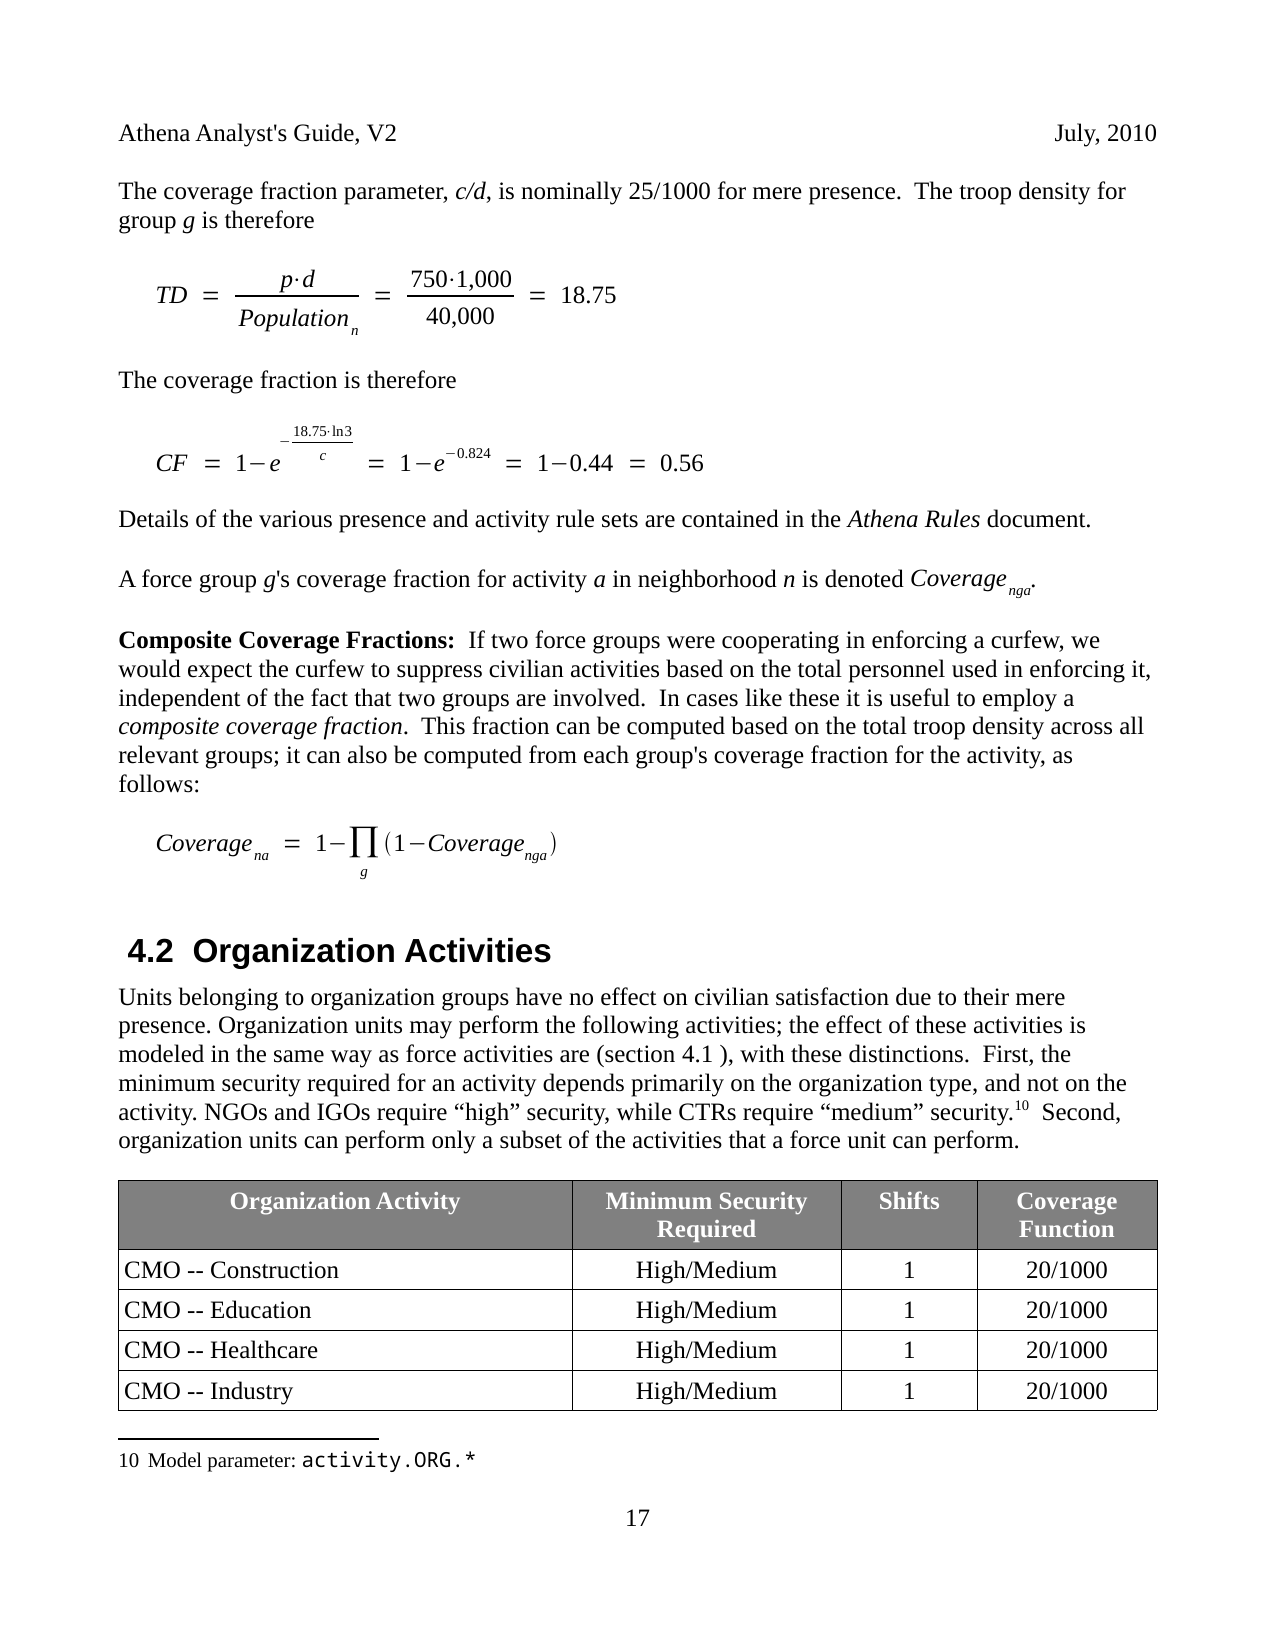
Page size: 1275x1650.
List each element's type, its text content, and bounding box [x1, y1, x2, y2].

table_cell CMO -- Education [119, 1290, 572, 1329]
table_header Minimum Security Required [573, 1181, 841, 1249]
table_header Shifts [842, 1181, 977, 1249]
table_cell High/Medium [573, 1331, 841, 1370]
table_cell High/Medium [573, 1290, 841, 1329]
table_cell 20/1000 [978, 1290, 1157, 1329]
table_cell 1 [842, 1371, 977, 1410]
table_cell 1 [842, 1290, 977, 1329]
table_cell High/Medium [573, 1250, 841, 1289]
table_cell CMO -- Industry [119, 1371, 572, 1410]
text The coverage fraction parameter, c/d, is nominally 25/1000 for mere presence. The troop density for group g is therefore [118, 176, 1157, 234]
table_cell 1 [842, 1331, 977, 1370]
table_cell CMO -- Construction [119, 1250, 572, 1289]
table_header Coverage Function [978, 1181, 1157, 1249]
table_cell 20/1000 [978, 1371, 1157, 1410]
text A force group g's coverage fraction for activity a in neighborhood n is denoted . [118, 558, 1157, 599]
text Composite Coverage Fractions: If two force groups were cooperating in enforcing a curfew, we would expect the curfew to suppress civilian activities based on the total personnel used in enforcing it, independent of the fact that two groups are involved. In cases like these it is useful to employ a composite coverage fraction. This fraction can be computed based on the total troop density across all relevant groups; it can also be computed from each group's coverage fraction for the activity, as follows: [118, 625, 1157, 798]
text Details of the various presence and activity rule sets are contained in the Athena Rules document. [118, 504, 1157, 532]
text Units belonging to organization groups have no effect on civilian satisfaction due to their mere presence. Organization units may perform the following activities; the effect of these activities is modeled in the same way as force activities are (section 4.1 ), with these distinctions. First, the minimum security required for an activity depends primarily on the organization type, and not on the activity. NGOs and IGOs require “high” security, while CTRs require “medium” security. Second, organization units can perform only a subset of the activities that a force unit can perform. [118, 982, 1157, 1154]
subtitle Organization Activities [118, 931, 1157, 969]
text Model parameter: activity.ORG.* [118, 1445, 1157, 1474]
table_cell 20/1000 [978, 1250, 1157, 1289]
table_cell High/Medium [573, 1371, 841, 1410]
table_cell CMO -- Healthcare [119, 1331, 572, 1370]
text The coverage fraction is therefore [118, 365, 1157, 394]
table_header Organization Activity [119, 1181, 572, 1249]
table_cell 1 [842, 1250, 977, 1289]
table_cell 20/1000 [978, 1331, 1157, 1370]
